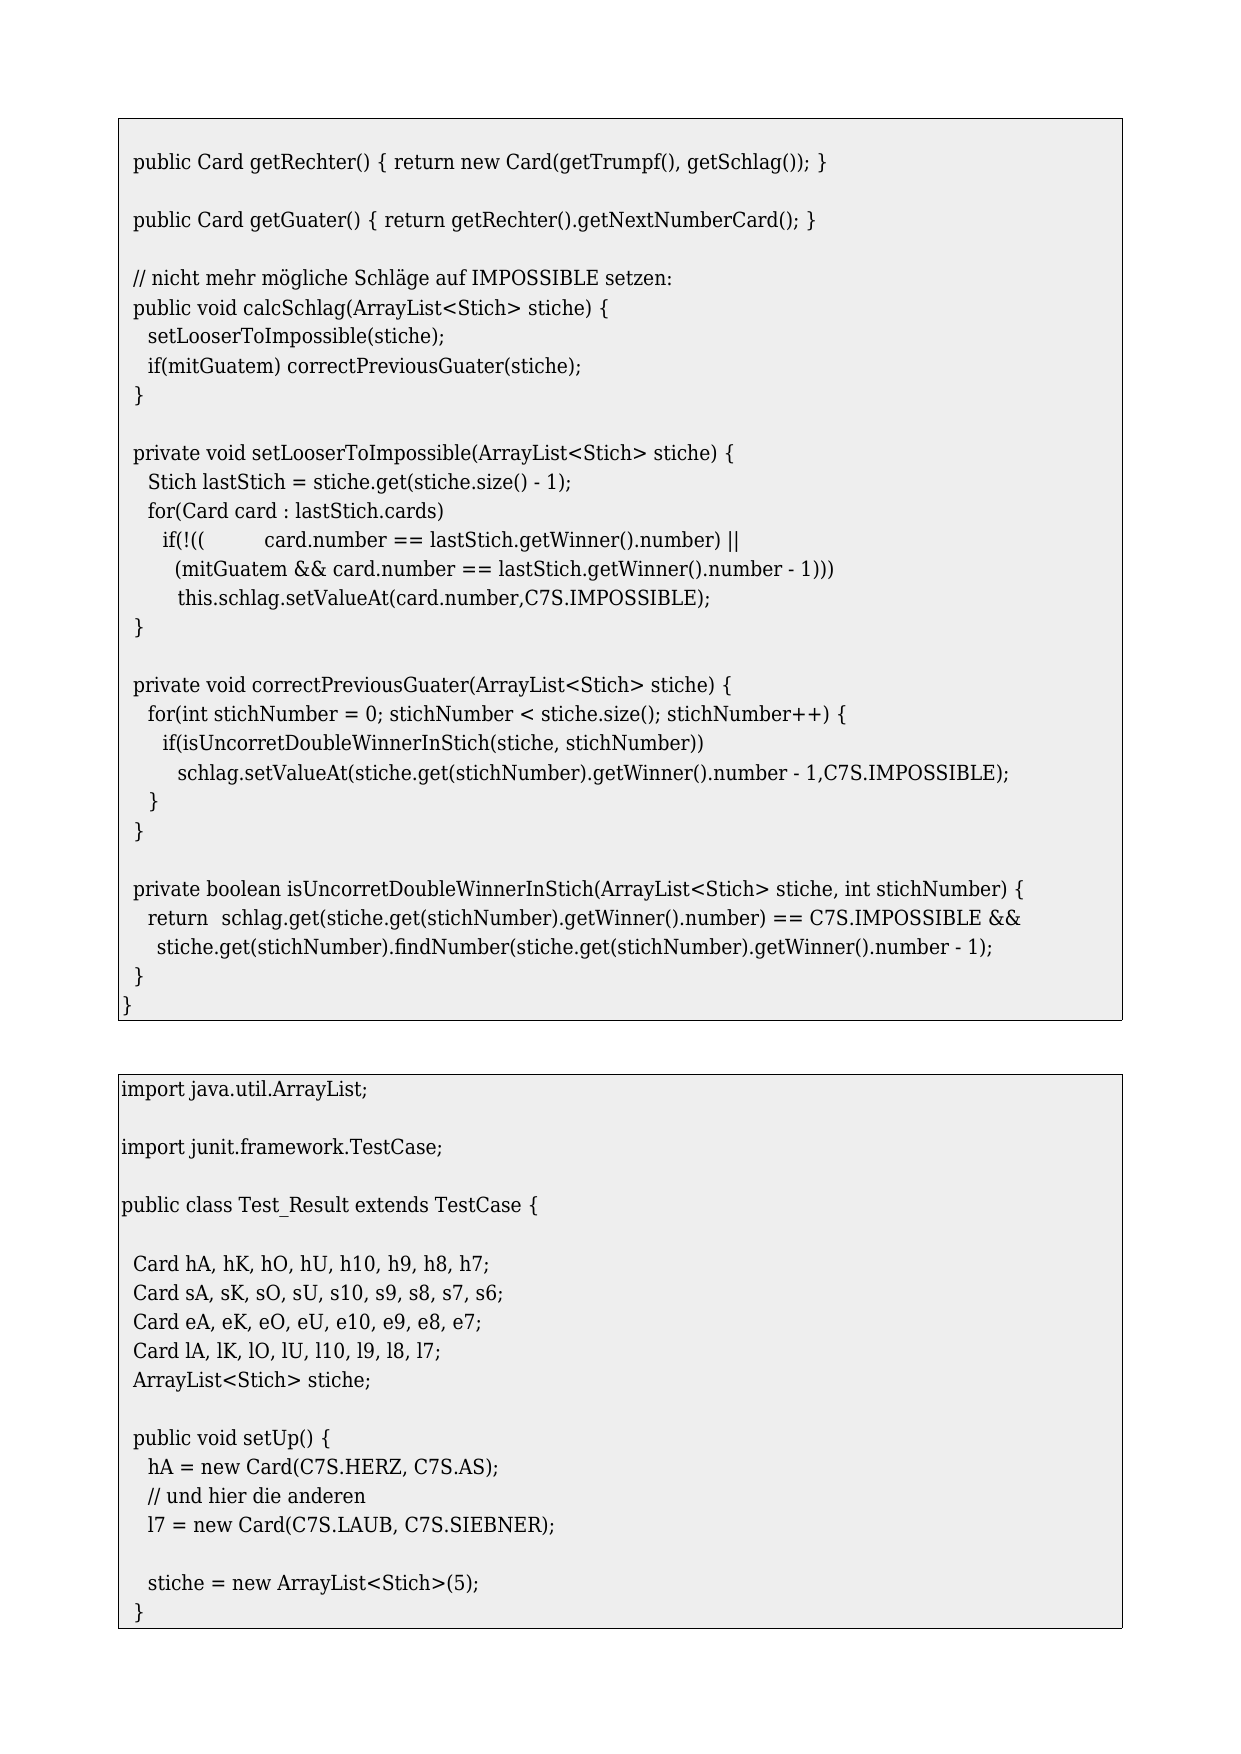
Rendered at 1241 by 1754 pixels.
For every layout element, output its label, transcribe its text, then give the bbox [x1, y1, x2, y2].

text stiche.get(stichNumber).findNumber(stiche.get(stichNumber).getWinner().number - 1); [119, 932, 1122, 959]
text ArrayList<Stich> stiche; [119, 1365, 1122, 1392]
text (mitGuatem && card.number == lastStich.getWinner().number - 1))) [119, 554, 1122, 581]
text } [119, 961, 1122, 988]
text public class Test_Result extends TestCase { [119, 1190, 1122, 1218]
text } [119, 787, 1122, 814]
text } [119, 990, 1122, 1020]
text for(int stichNumber = 0; stichNumber < stiche.size(); stichNumber++) { [119, 699, 1122, 727]
text if(isUncorretDoubleWinnerInStich(stiche, stichNumber)) [119, 728, 1122, 756]
text public void setUp() { [119, 1423, 1122, 1450]
text import java.util.ArrayList; [119, 1075, 1122, 1101]
text Card sA, sK, sO, sU, s10, s9, s8, s7, s6; [119, 1278, 1122, 1305]
text public Card getRechter() { return new Card(getTrumpf(), getSchlag()); } [119, 147, 1122, 174]
text private void setLooserToImpossible(ArrayList<Stich> stiche) { [119, 438, 1122, 465]
text } [119, 380, 1122, 407]
text l7 = new Card(C7S.LAUB, C7S.SIEBNER); [119, 1510, 1122, 1537]
text } [119, 1597, 1122, 1628]
text if(mitGuatem) correctPreviousGuater(stiche); [119, 351, 1122, 378]
text private void correctPreviousGuater(ArrayList<Stich> stiche) { [119, 670, 1122, 698]
text for(Card card : lastStich.cards) [119, 496, 1122, 523]
text hA = new Card(C7S.HERZ, C7S.AS); [119, 1452, 1122, 1479]
text return schlag.get(stiche.get(stichNumber).getWinner().number) == C7S.IMPOSSIBLE && [119, 903, 1122, 930]
text // nicht mehr mögliche Schläge auf IMPOSSIBLE setzen: [119, 263, 1122, 291]
text schlag.setValueAt(stiche.get(stichNumber).getWinner().number - 1,C7S.IMPOSSIBLE); [119, 757, 1122, 785]
text this.schlag.setValueAt(card.number,C7S.IMPOSSIBLE); [119, 583, 1122, 610]
text import junit.framework.TestCase; [119, 1132, 1122, 1159]
text Card hA, hK, hO, hU, h10, h9, h8, h7; [119, 1248, 1122, 1276]
text public void calcSchlag(ArrayList<Stich> stiche) { [119, 292, 1122, 320]
text stiche = new ArrayList<Stich>(5); [119, 1568, 1122, 1596]
text private boolean isUncorretDoubleWinnerInStich(ArrayList<Stich> stiche, int stichNumber) { [119, 874, 1122, 901]
text } [119, 816, 1122, 843]
text public Card getGuater() { return getRechter().getNextNumberCard(); } [119, 205, 1122, 233]
text setLooserToImpossible(stiche); [119, 322, 1122, 349]
text Card lA, lK, lO, lU, l10, l9, l8, l7; [119, 1336, 1122, 1363]
text // und hier die anderen [119, 1481, 1122, 1508]
text } [119, 612, 1122, 639]
text Stich lastStich = stiche.get(stiche.size() - 1); [119, 467, 1122, 494]
text if(!(( card.number == lastStich.getWinner().number) || [119, 525, 1122, 552]
text Card eA, eK, eO, eU, e10, e9, e8, e7; [119, 1307, 1122, 1334]
